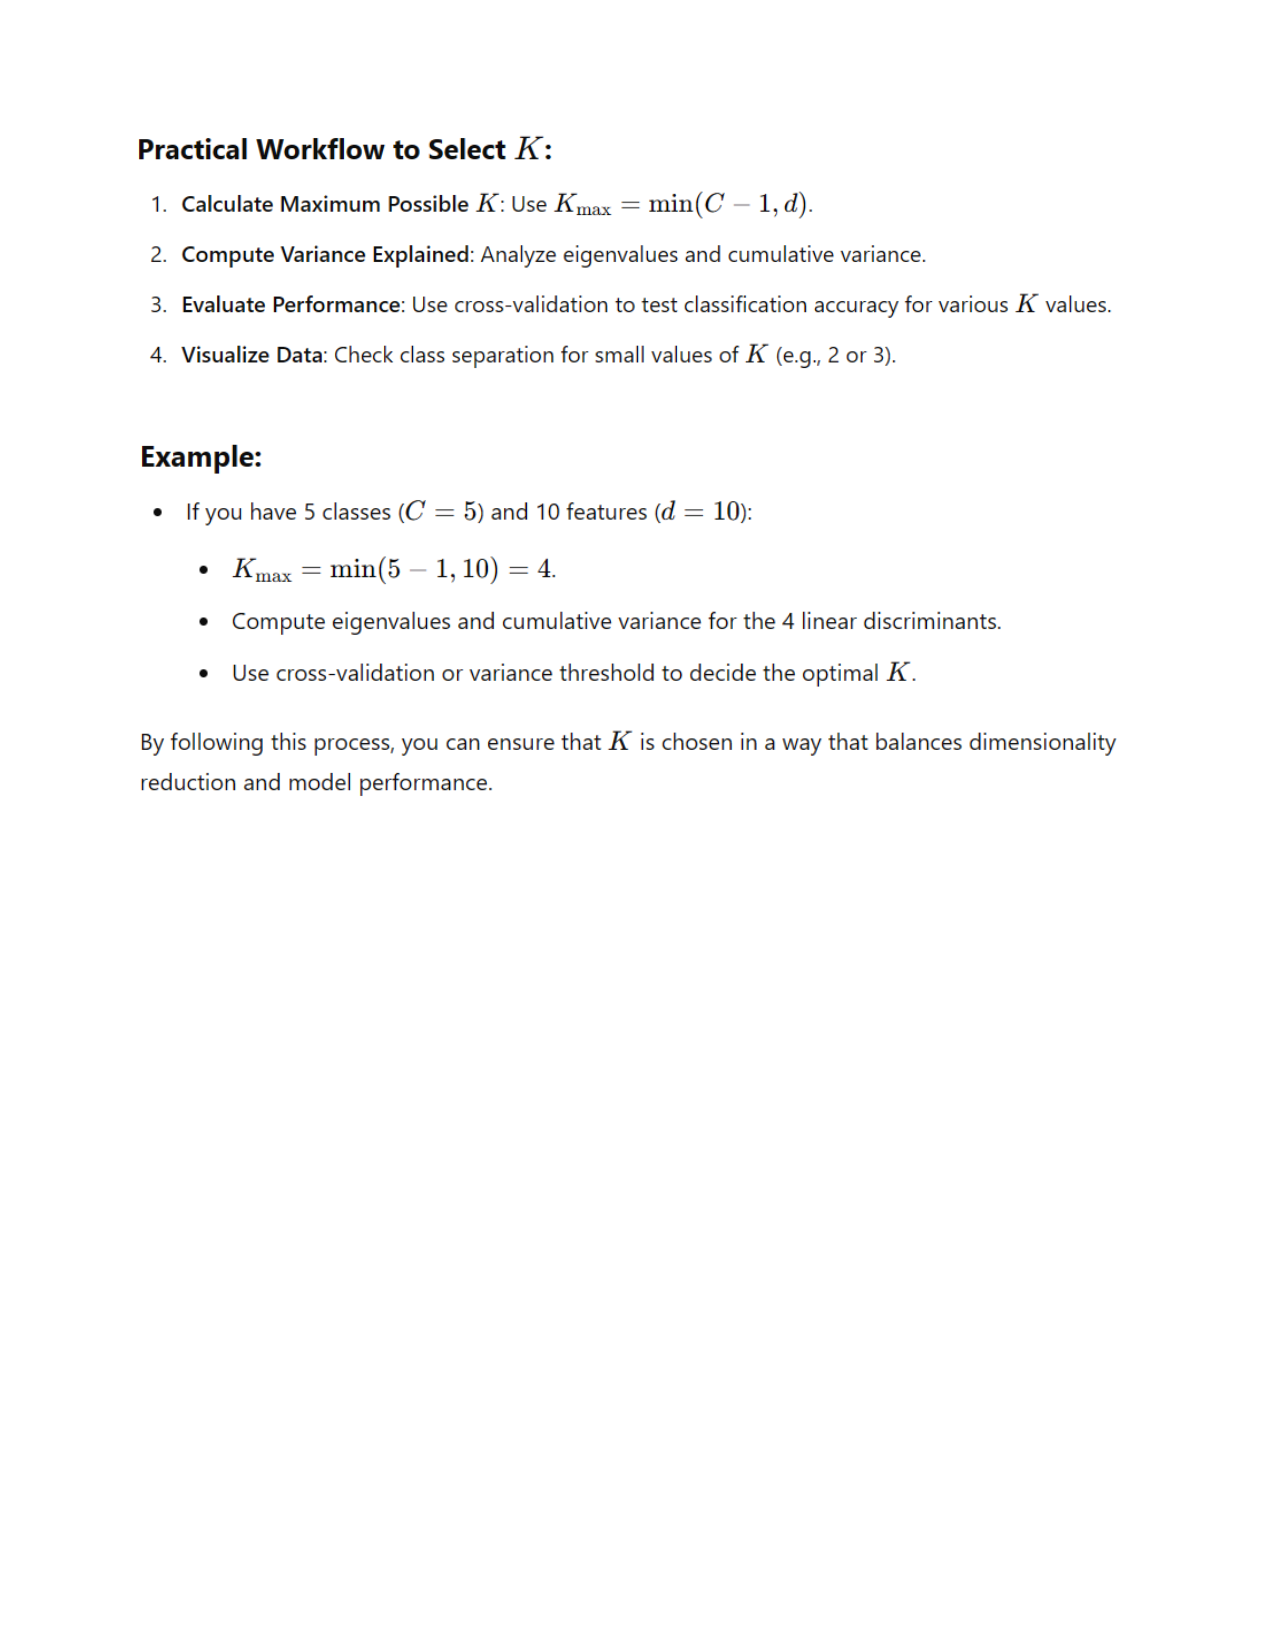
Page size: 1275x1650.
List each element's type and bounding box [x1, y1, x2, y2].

picture [118, 118, 1157, 396]
picture [118, 423, 1157, 811]
